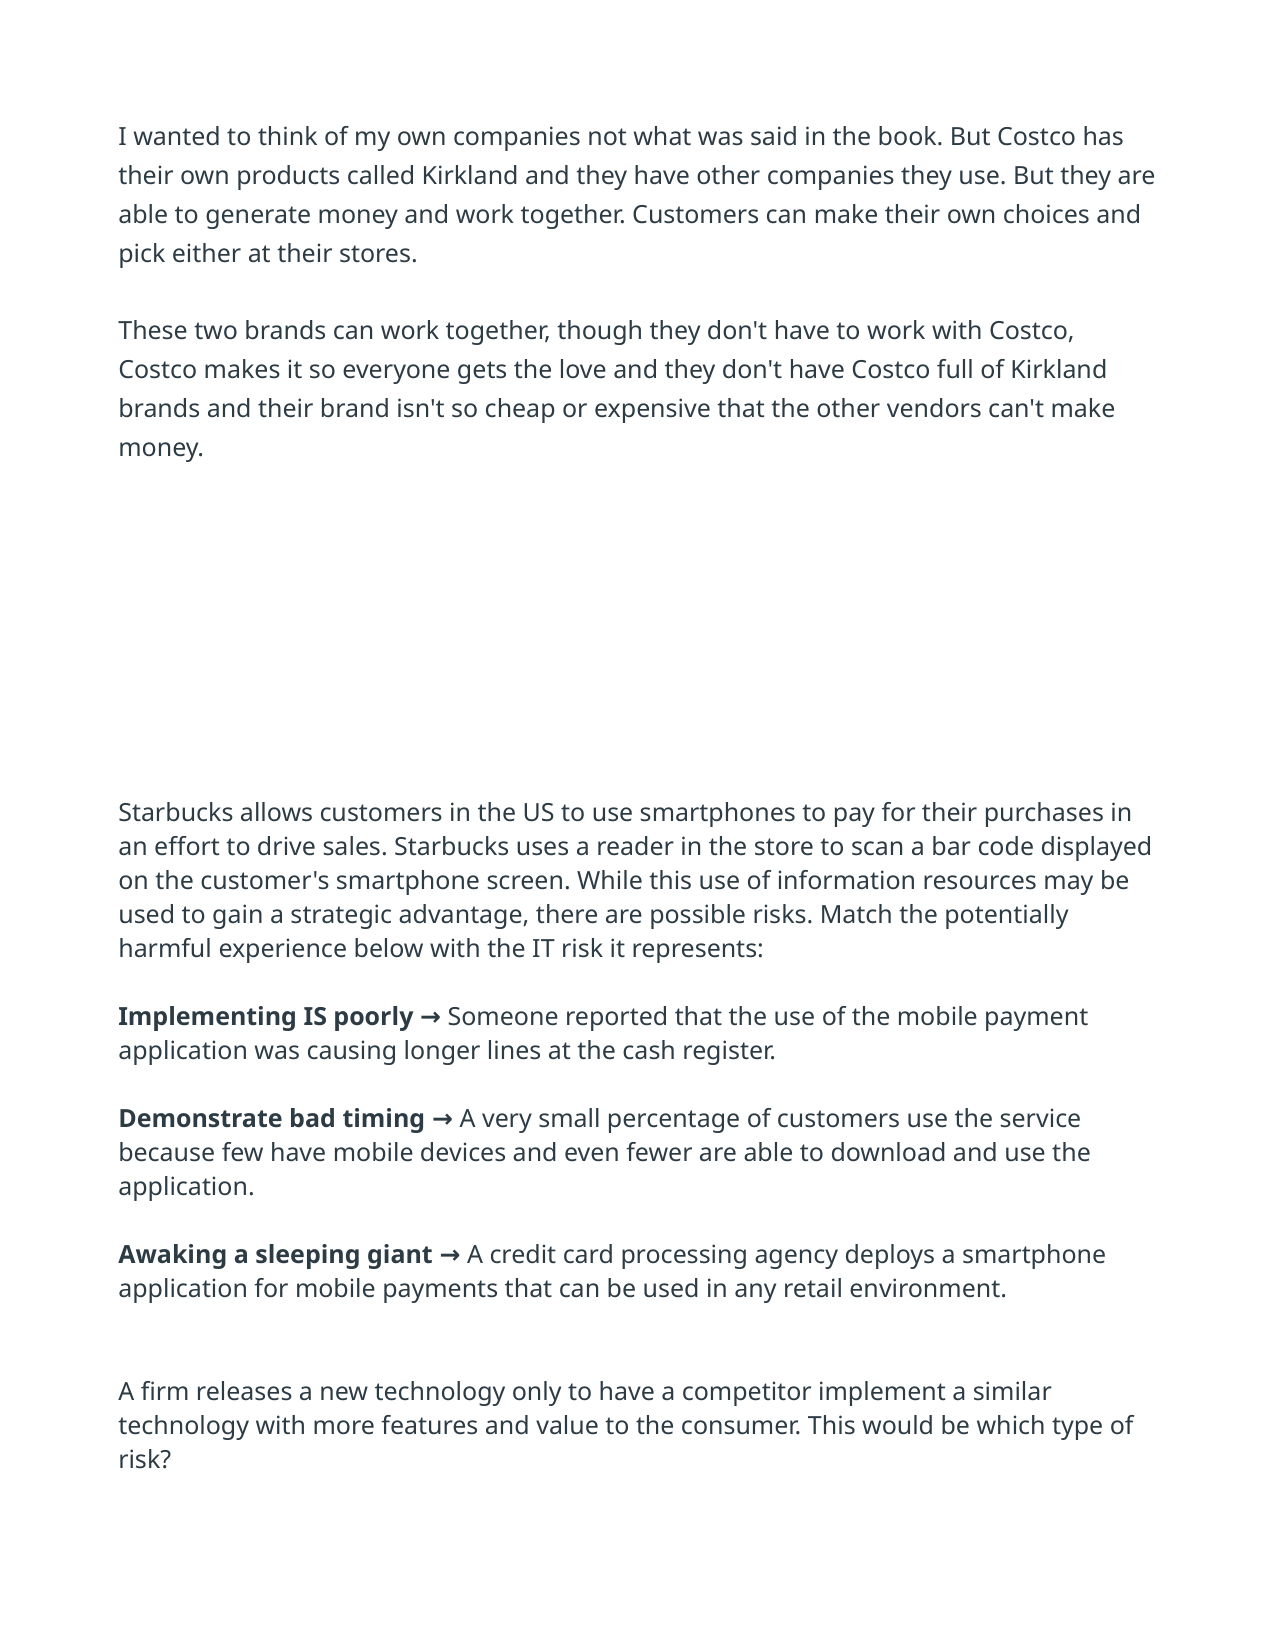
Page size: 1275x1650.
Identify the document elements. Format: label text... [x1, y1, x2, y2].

text Awaking a sleeping giant → A credit card processing agency deploys a smartphone [118, 1237, 1157, 1271]
text These two brands can work together, though they don't have to work with Costco, Costco makes it so everyone gets the love and they don't have Costco full of Kirkland brands and their brand isn't so cheap or expensive that the other vendors can't make money. [118, 312, 1157, 464]
text Demonstrate bad timing → A very small percentage of customers use the service because few have mobile devices and even fewer are able to download and use the application. [118, 1101, 1157, 1203]
text application for mobile payments that can be used in any retail environment. [118, 1271, 1157, 1305]
text I wanted to think of my own companies not what was said in the book. But Costco has their own products called Kirkland and they have other companies they use. But they are able to generate money and work together. Customers can make their own choices and pick either at their stores. [118, 118, 1157, 270]
text Implementing IS poorly → Someone reported that the use of the mobile payment application was causing longer lines at the cash register. [118, 999, 1157, 1067]
text Starbucks allows customers in the US to use smartphones to pay for their purchases in an effort to drive sales. Starbucks uses a reader in the store to scan a bar code displayed on the customer's smartphone screen. While this use of information resources may be used to gain a strategic advantage, there are possible risks. Match the potentially harmful experience below with the IT risk it represents: [118, 794, 1157, 964]
text A firm releases a new technology only to have a competitor implement a similar technology with more features and value to the consumer. This would be which type of risk? [118, 1373, 1157, 1476]
